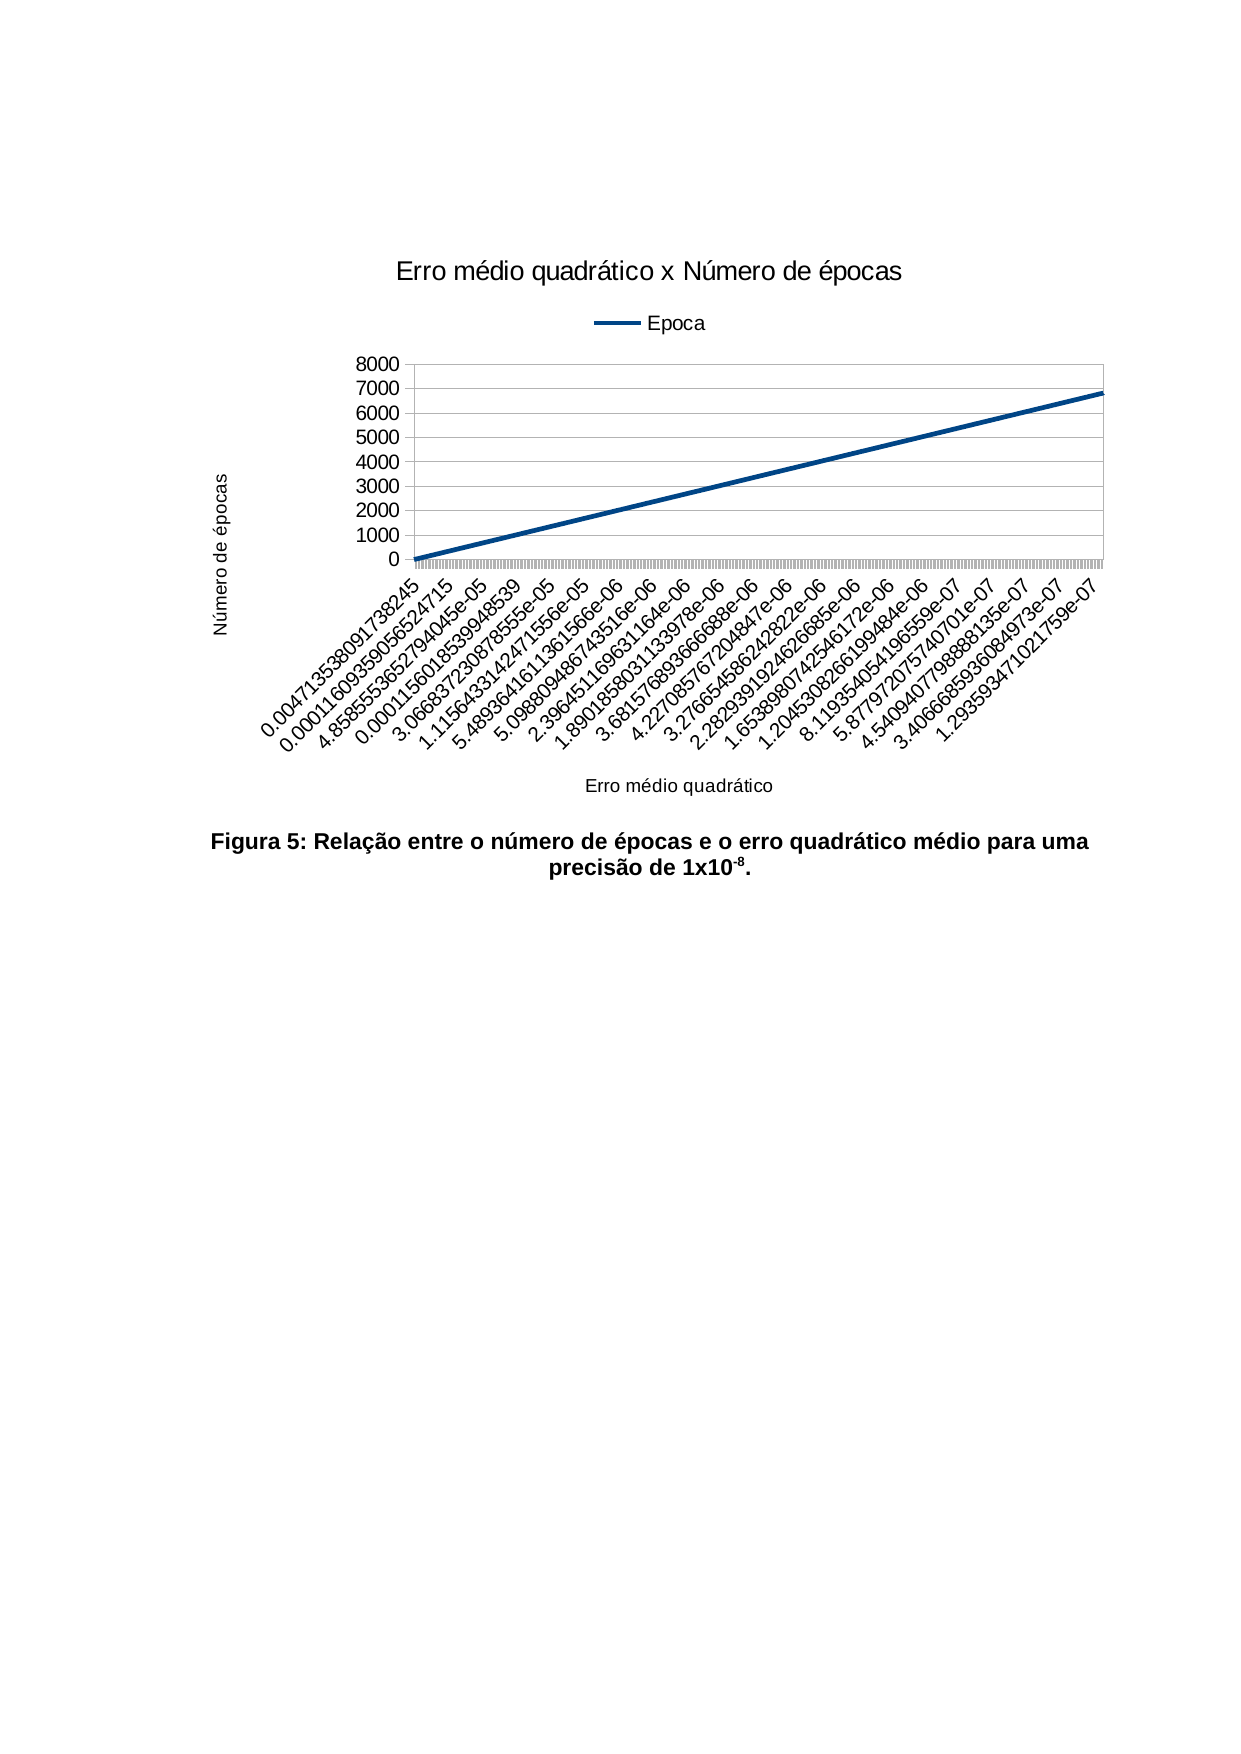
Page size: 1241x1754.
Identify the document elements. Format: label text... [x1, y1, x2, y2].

text Figura 5: Relação entre o número de épocas e o erro quadrático médio para uma precisão de 1x10-8. [177, 828, 1122, 881]
